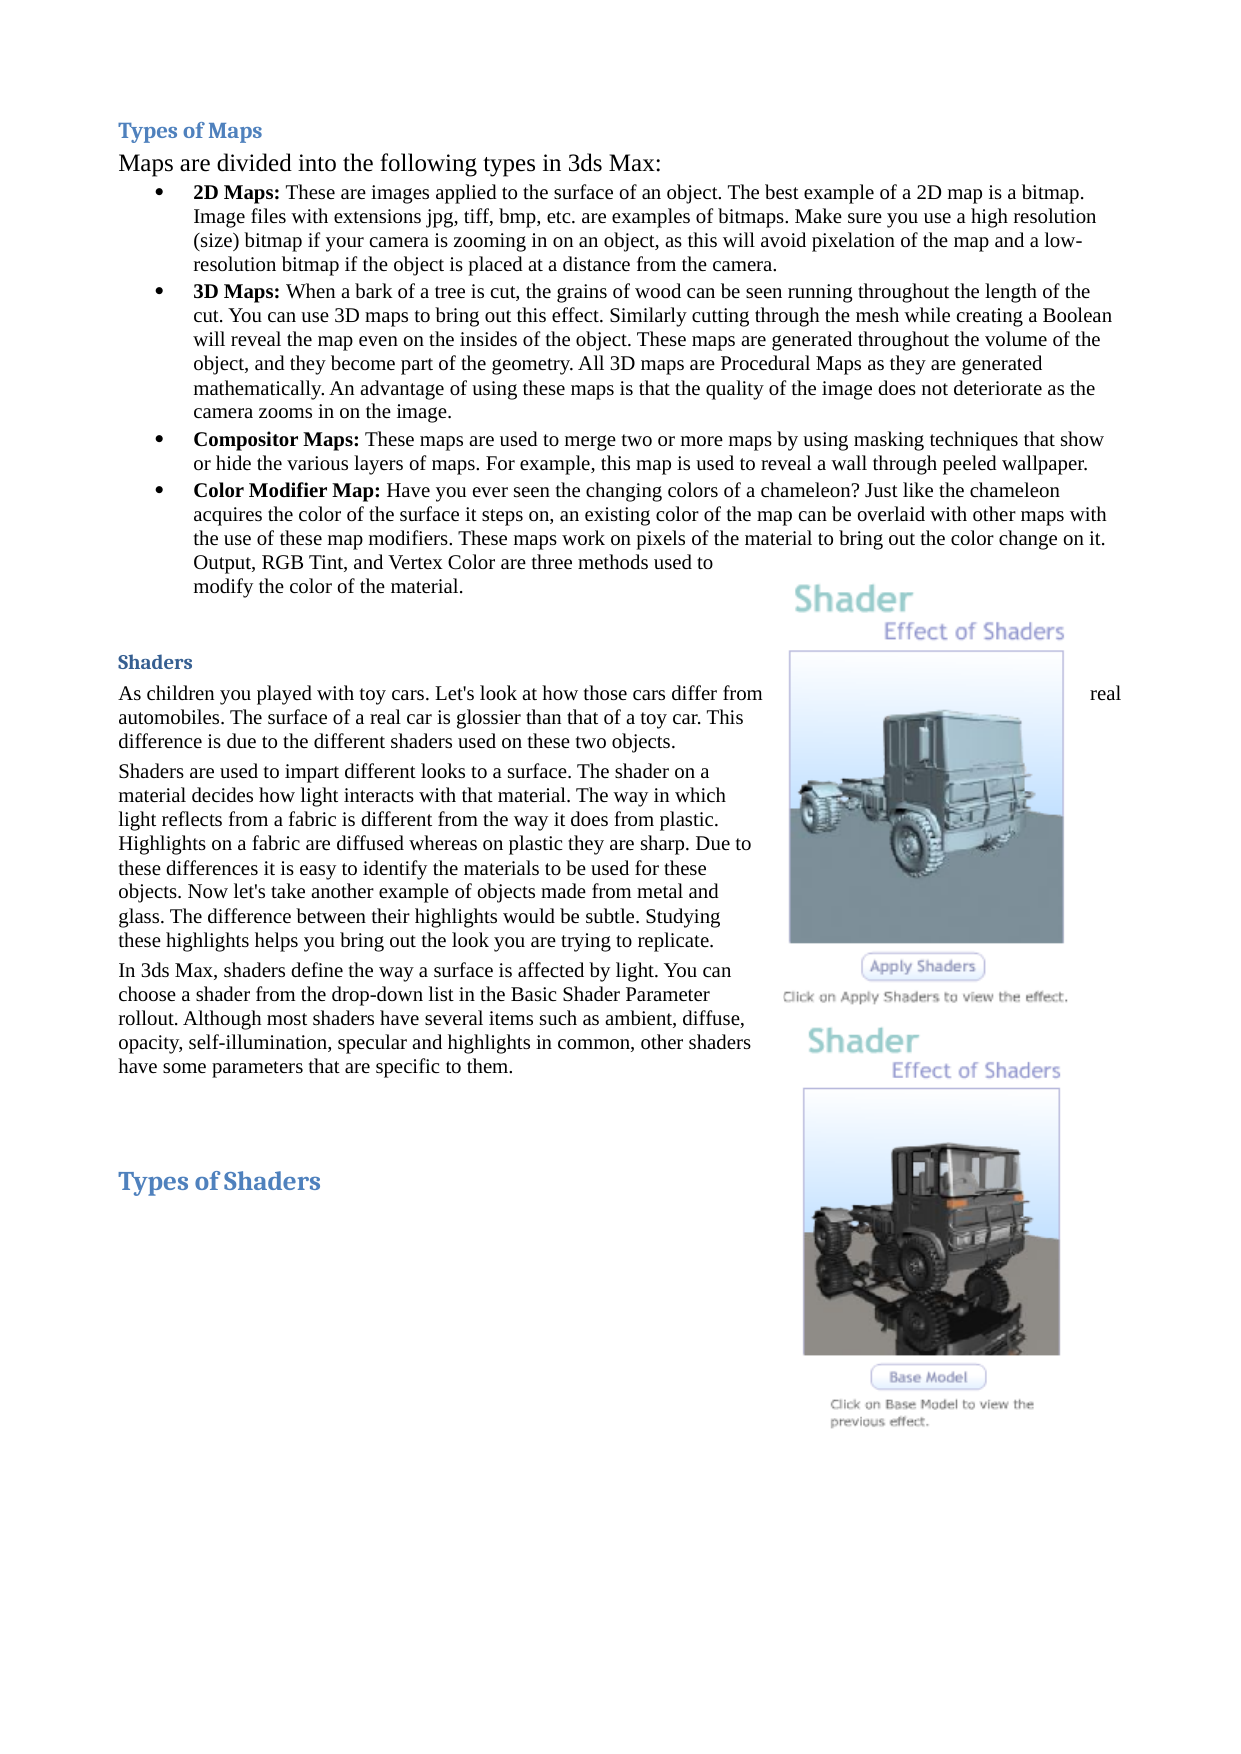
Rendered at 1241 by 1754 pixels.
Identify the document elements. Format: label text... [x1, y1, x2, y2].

subtitle Types of Maps [118, 118, 1122, 144]
subtitle [1072, 651, 1122, 675]
subtitle Shaders [118, 651, 783, 675]
list Compositor Maps: These maps are used to merge two or more maps by using masking techniques that show or hide the various layers of maps. For example, this map is used to reveal a wall through peeled wallpaper. [156, 426, 1122, 474]
list 2D Maps: These are images applied to the surface of an object. The best example of a 2D map is a bitmap. Image files with extensions jpg, tiff, bmp, etc. are examples of bitmaps. Make sure you use a high resolution (size) bitmap if your camera is zooming in on an object, as this will avoid pixelation of the map and a low-resolution bitmap if the object is placed at a distance from the camera. [156, 180, 1122, 276]
text Maps are divided into the following types in 3ds Max: [118, 148, 1122, 177]
text In 3ds Max, shaders define the way a surface is affected by light. You can choose a shader from the drop-down list in the Basic Shader Parameter rollout. Although most shaders have several items such as ambient, diffuse, opacity, self-illumination, specular and highlights in common, other shaders have some parameters that are specific to them. [118, 957, 793, 1078]
subtitle Types of Shaders [118, 1166, 793, 1197]
text Shaders are used to impart different looks to a surface. The shader on a material decides how light interacts with that material. The way in which light reflects from a fabric is different from the way it does from plastic. Highlights on a fabric are diffused whereas on plastic they are sharp. Due to these differences it is easy to identify the materials to be used for these objects. Now let's take another example of objects made from metal and glass. The difference between their highlights would be subtle. Studying these highlights helps you bring out the look you are trying to replicate. [118, 759, 783, 952]
text As children you played with toy cars. Let's look at how those cars differ from real automobiles. The surface of a real car is glossier than that of a toy car. This difference is due to the different shaders used on these two objects. [118, 681, 783, 753]
picture [783, 566, 1072, 1440]
list 3D Maps: When a bark of a tree is cut, the grains of wood can be seen running throughout the length of the cut. You can use 3D maps to bring out this effect. Similarly cutting through the mesh while creating a Boolean will reveal the map even on the insides of the object. These maps are generated throughout the volume of the object, and they become part of the geometry. All 3D maps are Procedural Maps as they are generated mathematically. An advantage of using these maps is that the quality of the image does not deteriorate as the camera zooms in on the image. [156, 279, 1122, 423]
subtitle [1072, 1166, 1122, 1197]
list Color Modifier Map: Have you ever seen the changing colors of a chameleon? Just like the chameleon acquires the color of the surface it steps on, an existing color of the map can be overlaid with other maps with the use of these map modifiers. These maps work on pixels of the material to bring out the color change on it. Output, RGB Tint, and Vertex Color are three methods used to modify the color of the material. [156, 477, 1122, 598]
